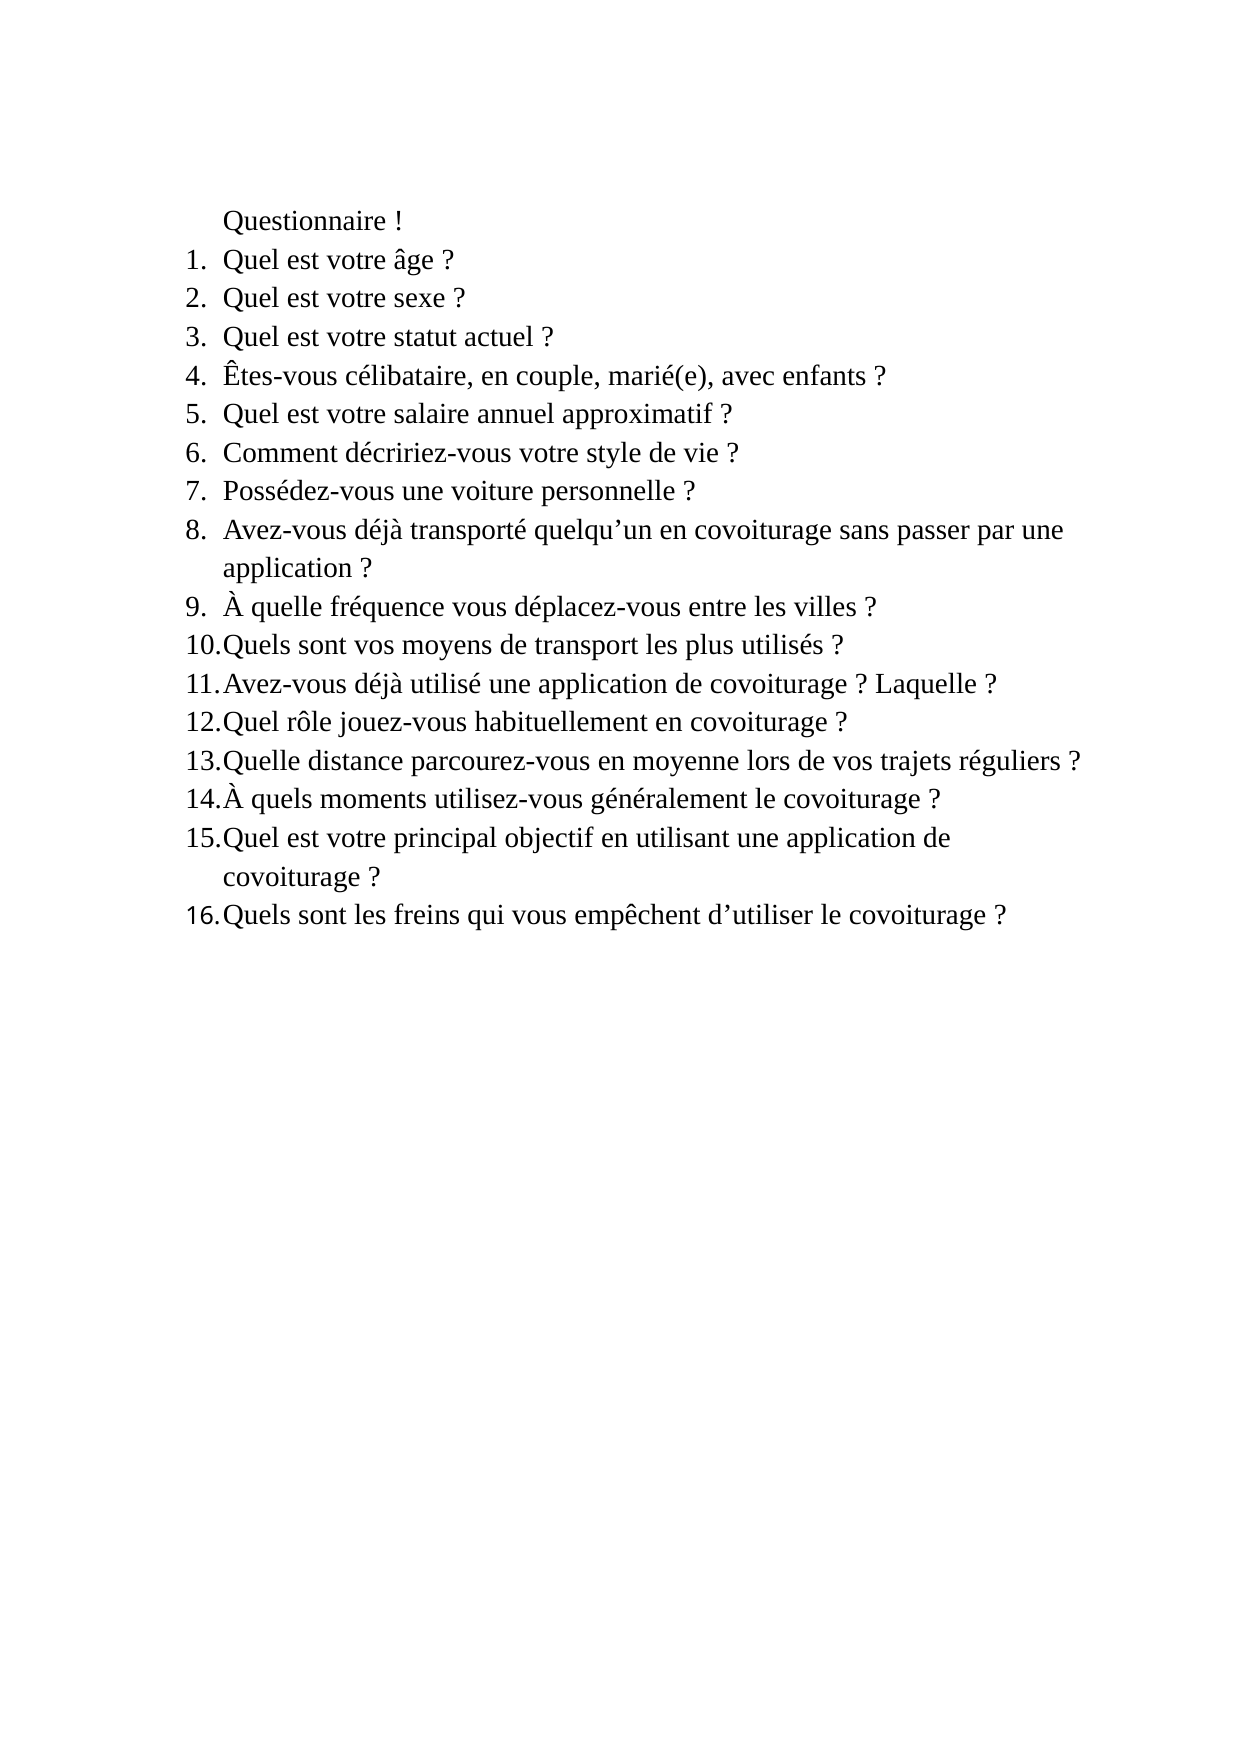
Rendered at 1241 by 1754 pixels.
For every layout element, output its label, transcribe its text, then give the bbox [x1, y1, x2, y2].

list À quels moments utilisez-vous généralement le covoiturage ? [185, 782, 1093, 815]
list Possédez-vous une voiture personnelle ? [185, 473, 1093, 507]
list Quel est votre principal objectif en utilisant une application de covoiturage ? [185, 820, 1093, 892]
list Quels sont vos moyens de transport les plus utilisés ? [185, 627, 1093, 661]
list Quelle distance parcourez-vous en moyenne lors de vos trajets réguliers ? [185, 743, 1093, 777]
list Avez-vous déjà utilisé une application de covoiturage ? Laquelle ? [185, 666, 1093, 699]
list Quel rôle jouez-vous habituellement en covoiturage ? [185, 704, 1093, 738]
list Êtes-vous célibataire, en couple, marié(e), avec enfants ? [185, 358, 1093, 391]
list Quel est votre âge ? [185, 242, 1093, 276]
list À quelle fréquence vous déplacez-vous entre les villes ? [185, 589, 1093, 622]
list Quel est votre salaire annuel approximatif ? [185, 396, 1093, 430]
list Comment décririez-vous votre style de vie ? [185, 435, 1093, 468]
list Quels sont les freins qui vous empêchent d’utiliser le covoiturage ? [185, 897, 1093, 932]
list Quel est votre statut actuel ? [185, 319, 1093, 353]
list Questionnaire ! [223, 203, 1093, 237]
list Quel est votre sexe ? [185, 281, 1093, 314]
list Avez-vous déjà transporté quelqu’un en covoiturage sans passer par une application ? [185, 512, 1093, 584]
